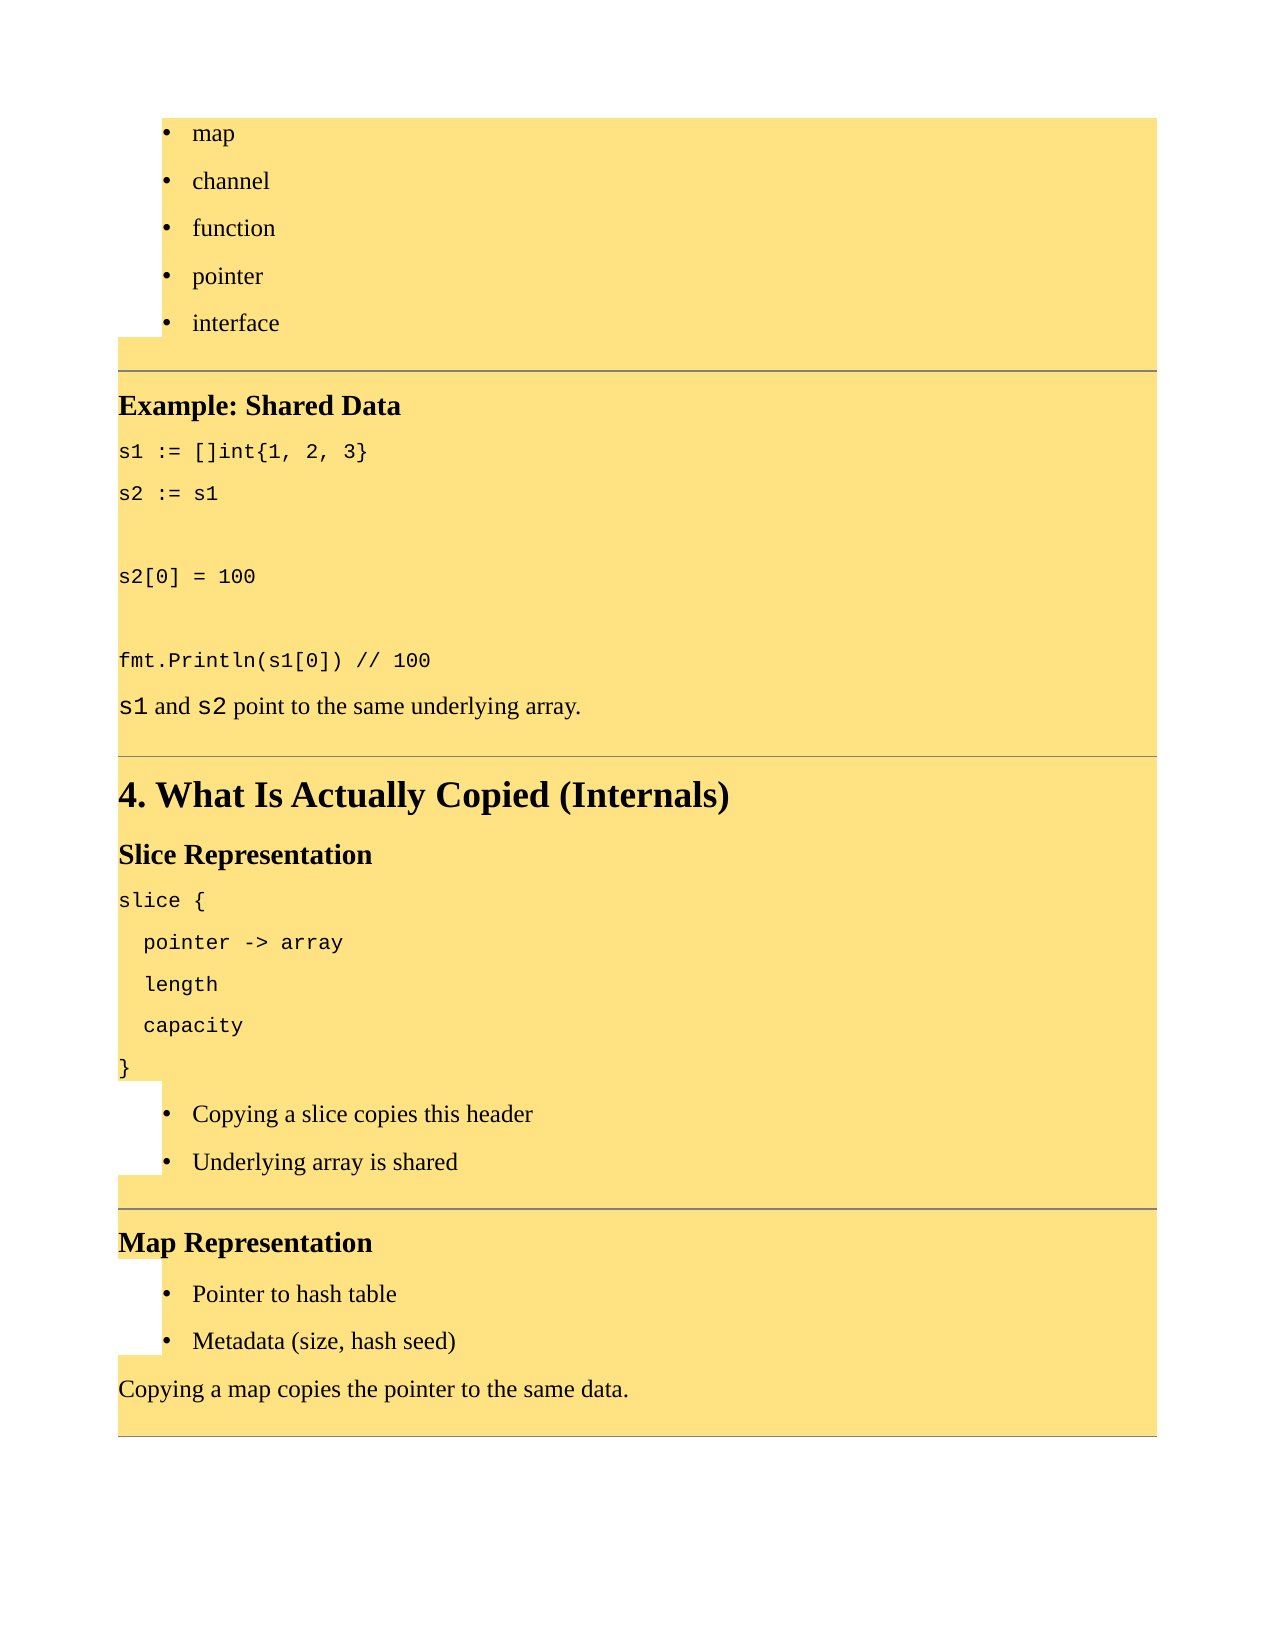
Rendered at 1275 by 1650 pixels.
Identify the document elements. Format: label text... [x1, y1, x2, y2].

subtitle Slice Representation [118, 837, 1157, 871]
text s2 := s1 [118, 482, 1157, 506]
list Pointer to hash table [162, 1279, 1157, 1307]
subtitle 4. What Is Actually Copied (Internals) [118, 773, 1157, 816]
text capacity [118, 1015, 1157, 1039]
text slice { [118, 890, 1157, 914]
list interface [162, 308, 1157, 337]
list channel [162, 166, 1157, 194]
subtitle Example: Shared Data [118, 388, 1157, 421]
text s2[0] = 100 [118, 566, 1157, 590]
subtitle Map Representation [118, 1226, 1157, 1259]
text pointer -> array [118, 932, 1157, 956]
text Copying a map copies the pointer to the same data. [118, 1374, 1157, 1403]
list Metadata (size, hash seed) [162, 1326, 1157, 1355]
list Copying a slice copies this header [162, 1099, 1157, 1128]
text s1 := []int{1, 2, 3} [118, 441, 1157, 464]
list pointer [162, 261, 1157, 290]
text length [118, 974, 1157, 997]
list map [162, 118, 1157, 147]
list function [162, 213, 1157, 242]
text fmt.Println(s1[0]) // 100 [118, 649, 1157, 673]
text s1 and s2 point to the same underlying array. [118, 691, 1157, 722]
text } [118, 1057, 1157, 1081]
list Underlying array is shared [162, 1147, 1157, 1175]
